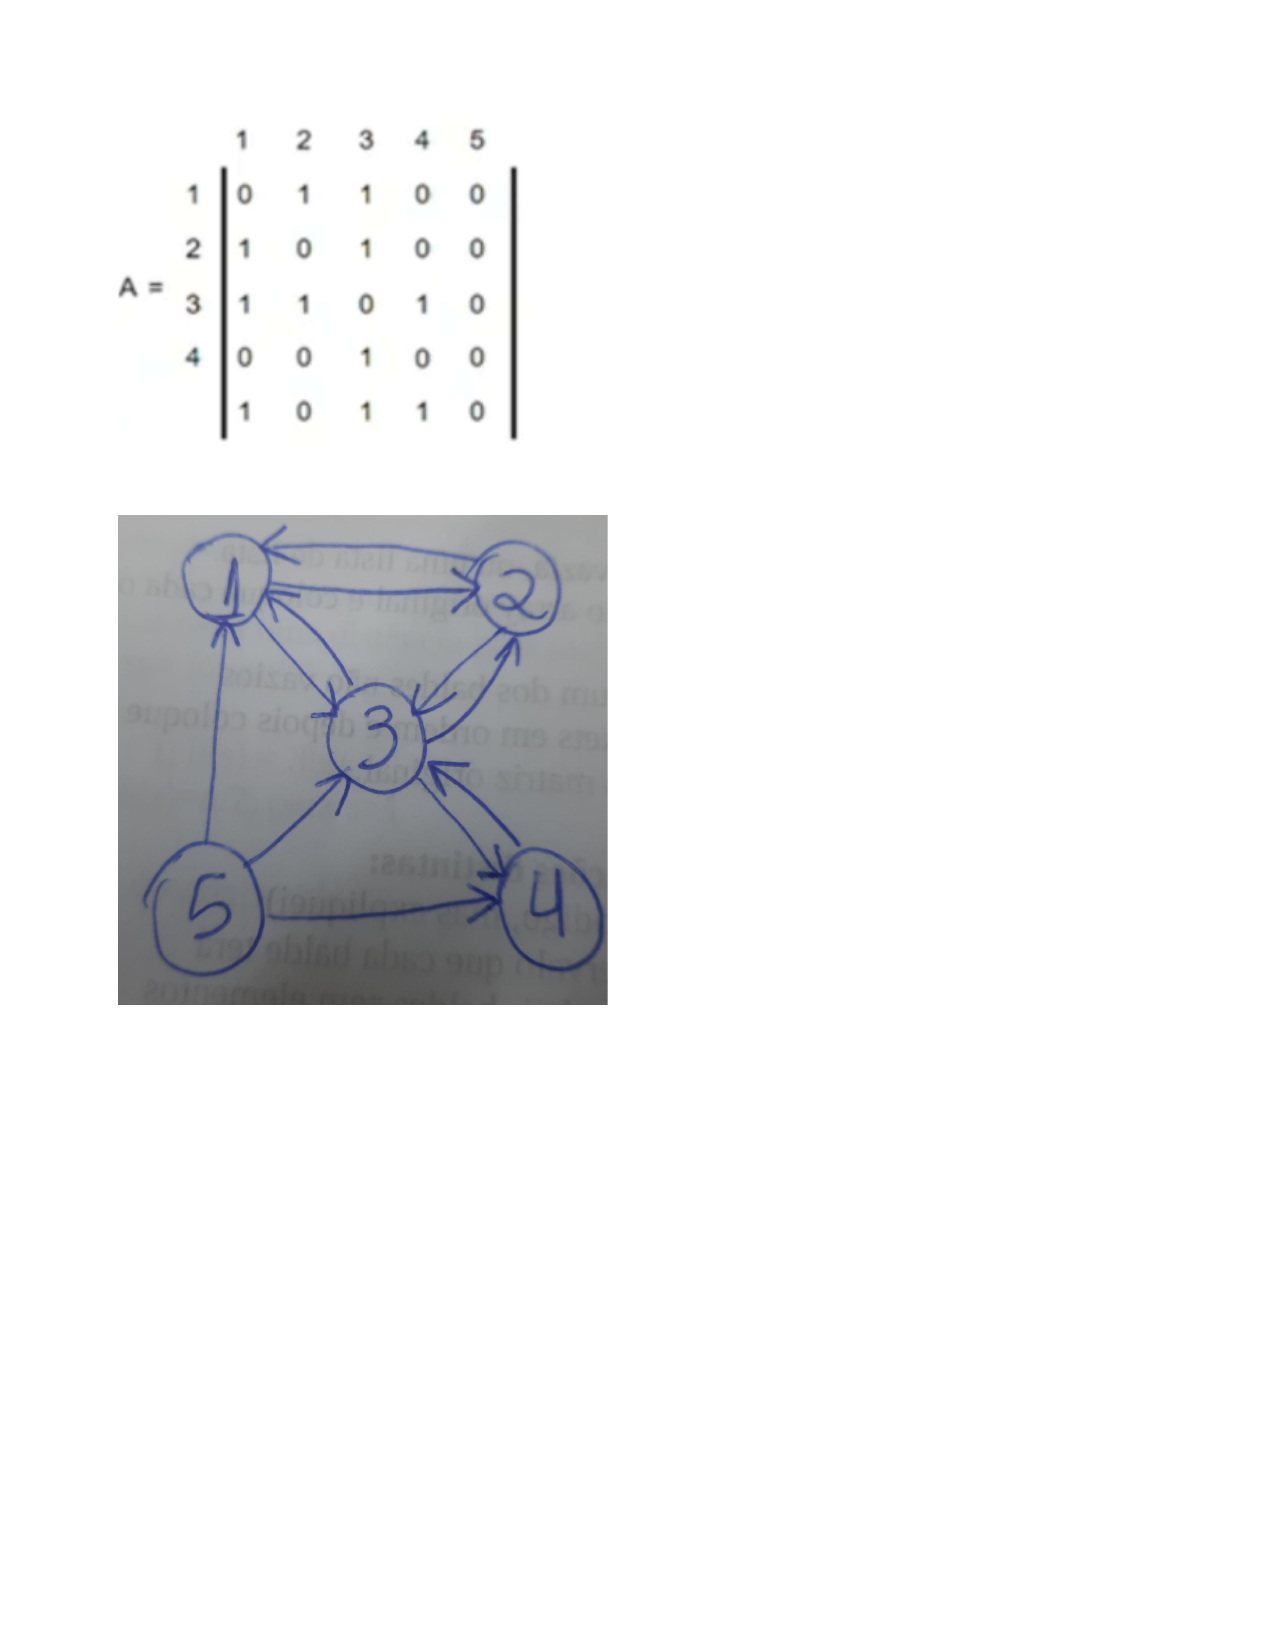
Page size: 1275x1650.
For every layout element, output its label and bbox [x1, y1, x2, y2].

picture [118, 118, 531, 448]
picture [118, 515, 608, 1005]
